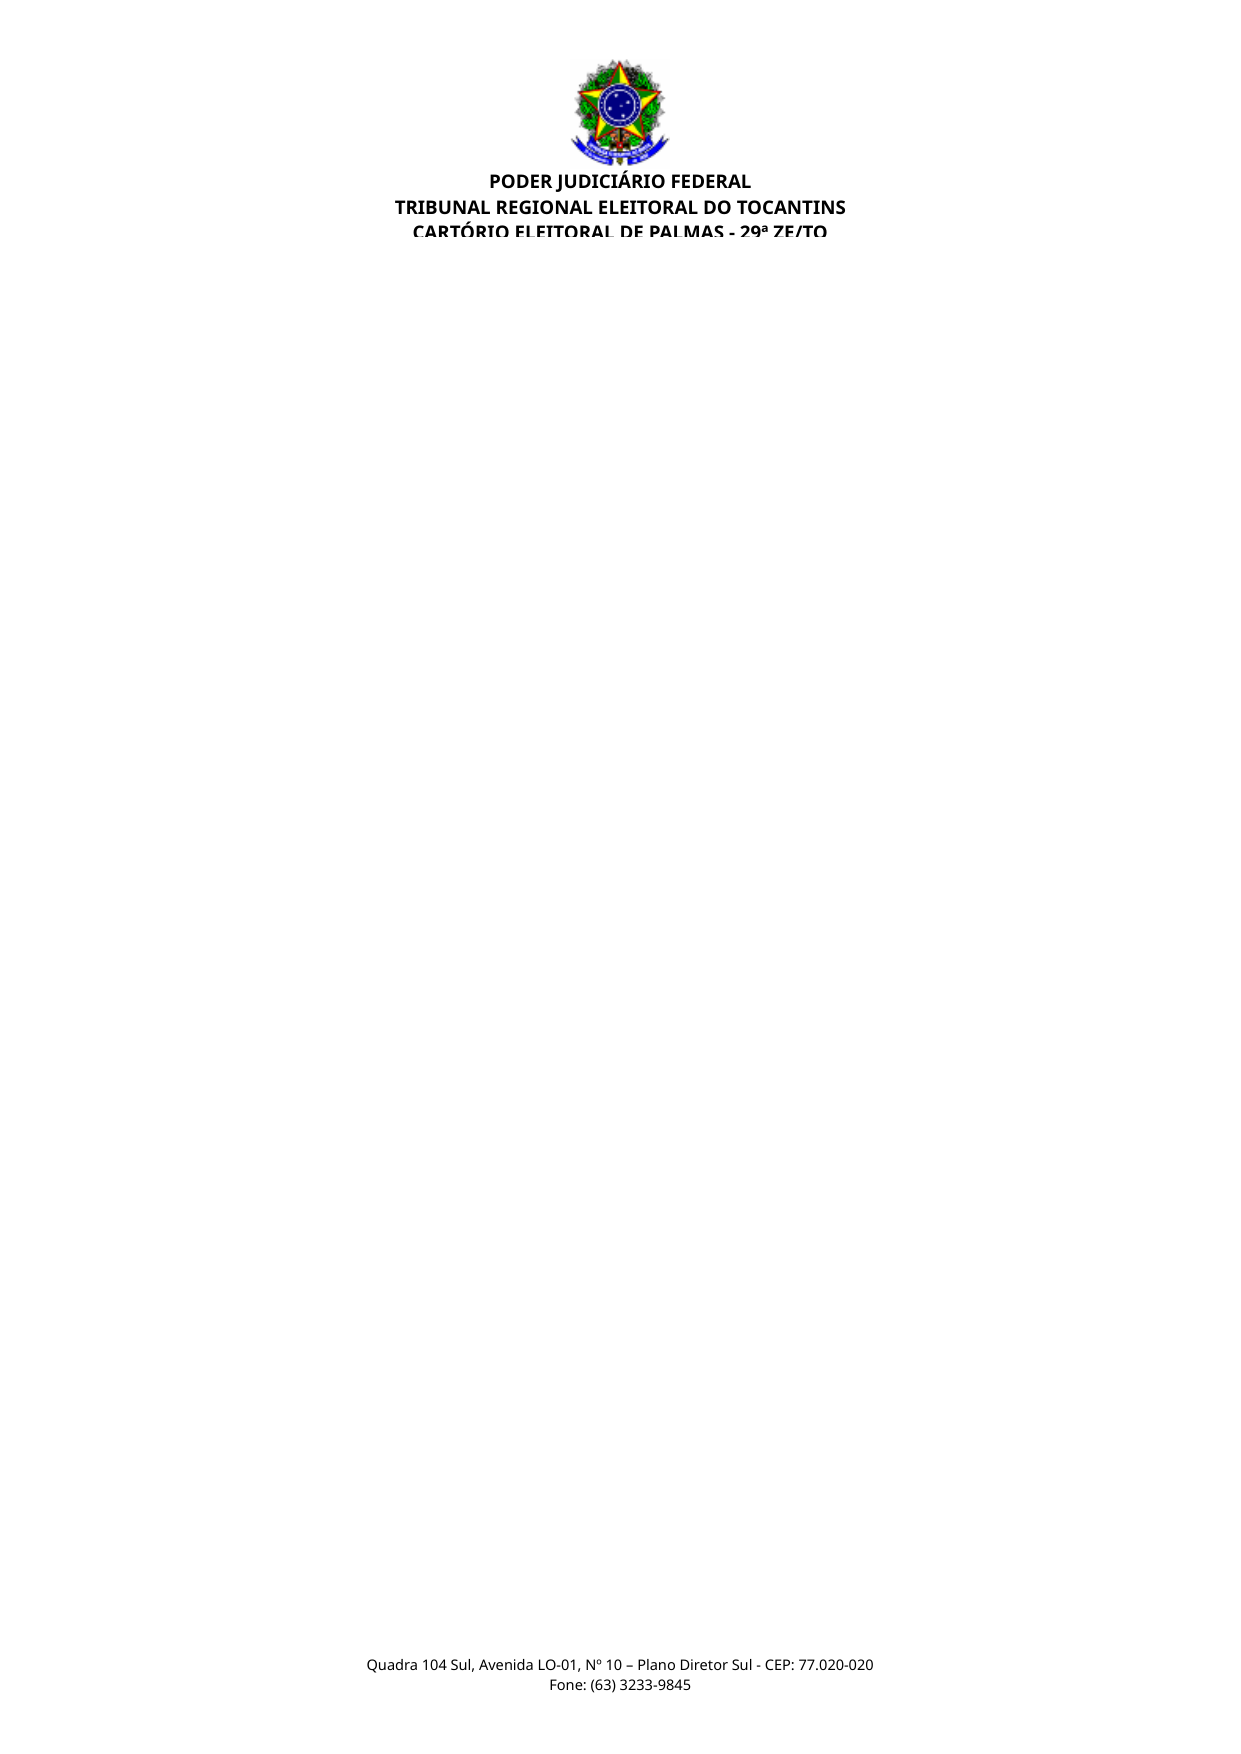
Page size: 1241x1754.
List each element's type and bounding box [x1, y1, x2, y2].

picture [570, 59, 670, 169]
